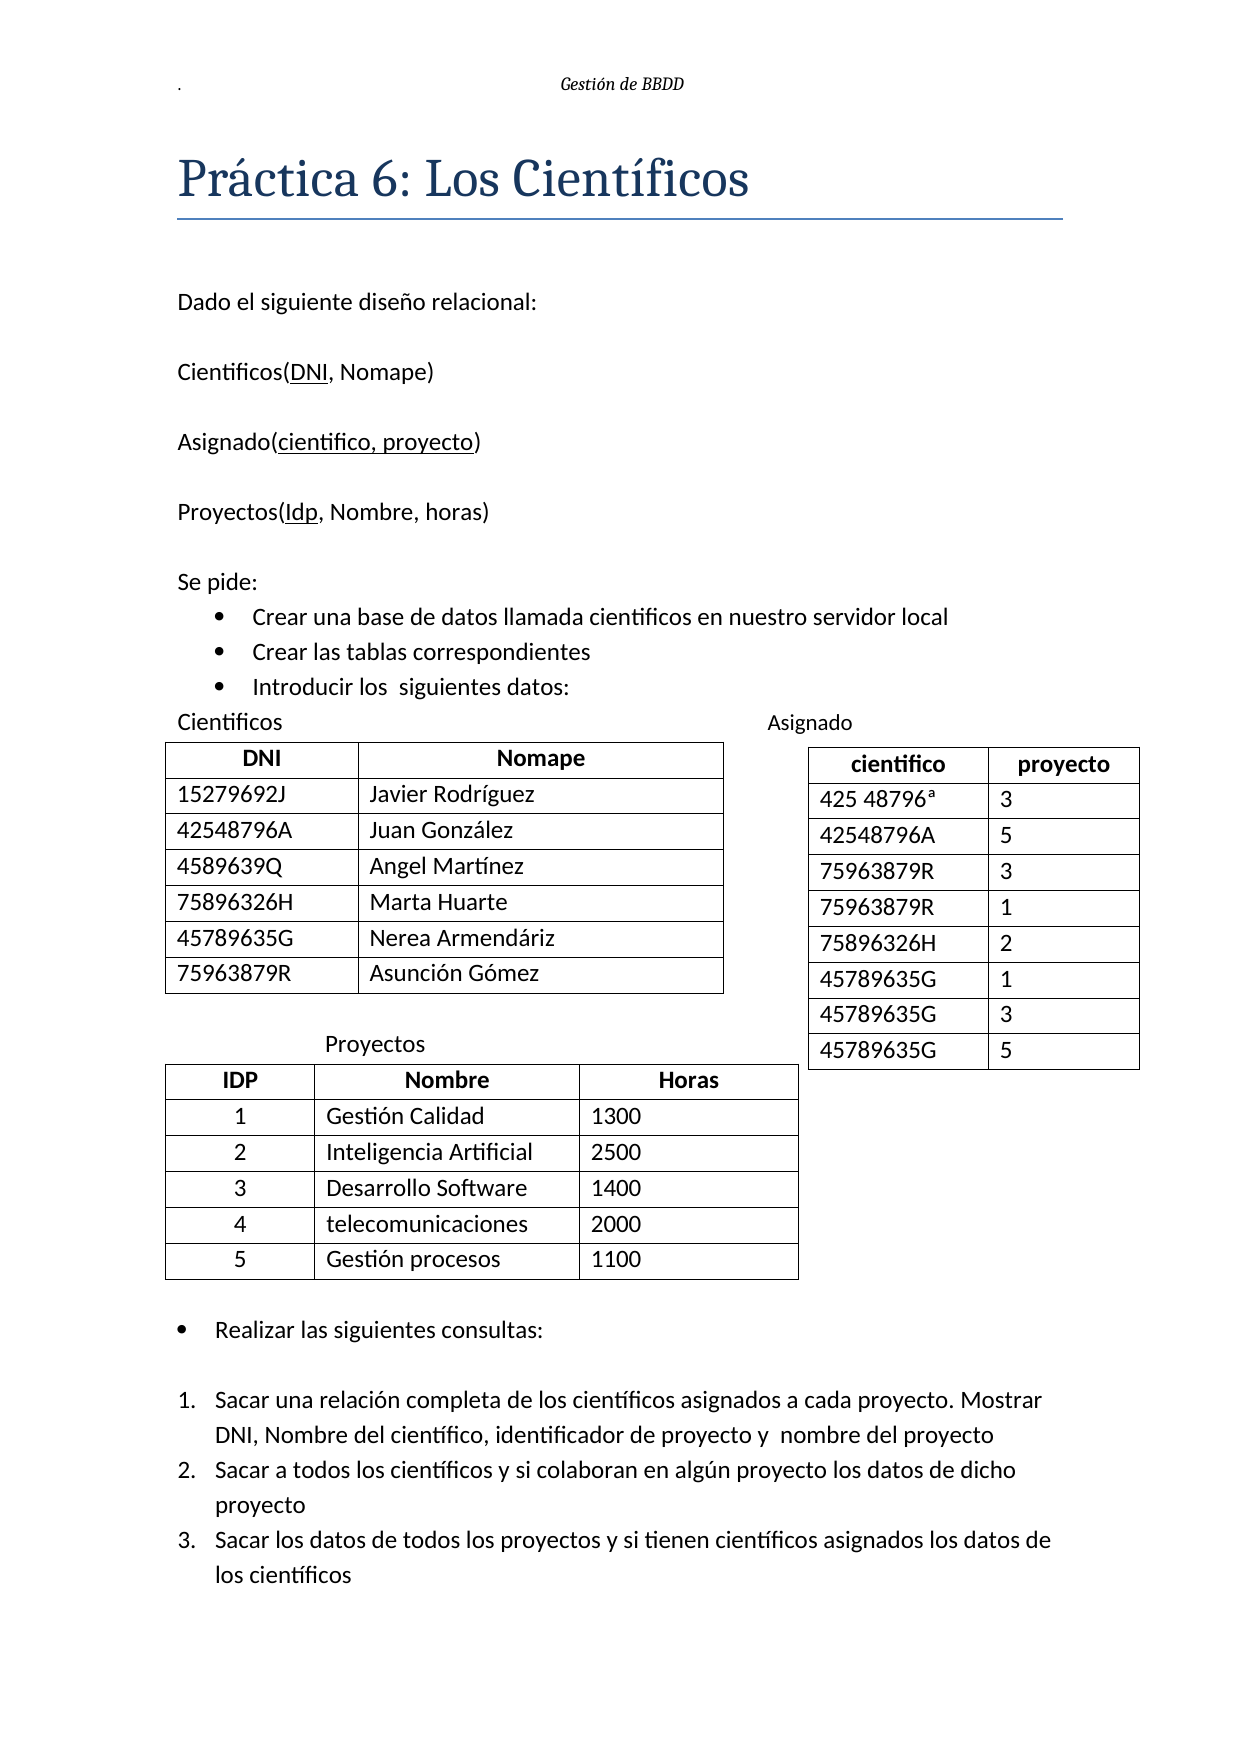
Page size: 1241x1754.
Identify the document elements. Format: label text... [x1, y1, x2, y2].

table_cell Gestión procesos [315, 1244, 579, 1278]
table_cell Juan González [359, 814, 723, 849]
table_cell 45789635G [166, 922, 358, 957]
table_cell 2 [989, 927, 1139, 962]
table_header IDP [166, 1065, 314, 1099]
table_cell Gestión Calidad [315, 1100, 579, 1135]
table_cell 5 [166, 1244, 314, 1278]
table_header proyecto [989, 748, 1139, 782]
table_cell 2 [166, 1136, 314, 1171]
table_cell 4589639Q [166, 850, 358, 885]
table_cell 45789635G [809, 963, 988, 997]
table_cell 4 [166, 1208, 314, 1243]
table_cell 75963879R [166, 958, 358, 992]
table_cell 75896326H [809, 927, 988, 962]
table_cell telecomunicaciones [315, 1208, 579, 1243]
list Realizar las siguientes consultas: [177, 1314, 1063, 1345]
table_cell 15279692J [166, 779, 358, 813]
table_header Nombre [315, 1065, 579, 1099]
table_cell 1 [989, 963, 1139, 997]
table_cell Desarrollo Software [315, 1172, 579, 1207]
table_cell Nerea Armendáriz [359, 922, 723, 957]
table_cell Asunción Gómez [359, 958, 723, 992]
table_cell 75963879R [809, 855, 988, 890]
table_cell Inteligencia Artificial [315, 1136, 579, 1171]
table_cell 3 [989, 999, 1139, 1033]
table_cell Javier Rodríguez [359, 779, 723, 813]
list Crear una base de datos llamada cientificos en nuestro servidor local [215, 602, 1063, 632]
table_cell 2000 [580, 1208, 798, 1243]
table_header cientifico [809, 748, 988, 782]
table_cell Marta Huarte [359, 886, 723, 921]
table_cell 45789635G [809, 1034, 988, 1069]
table_cell 45789635G [809, 999, 988, 1033]
table_header Nomape [359, 743, 723, 777]
table_cell 3 [166, 1172, 314, 1207]
table_cell 425 48796ª [809, 784, 988, 818]
list Sacar a todos los científicos y si colaboran en algún proyecto los datos de dicho proyecto [177, 1454, 1063, 1520]
list Sacar los datos de todos los proyectos y si tienen científicos asignados los datos de los científicos [177, 1524, 1063, 1590]
text Cientificos Asignado [177, 707, 1063, 737]
table_cell 75896326H [166, 886, 358, 921]
table_cell 1 [166, 1100, 314, 1135]
table_cell 2500 [580, 1136, 798, 1171]
text Proyectos(Idp, Nombre, horas) [177, 497, 1063, 527]
subtitle Práctica 6: Los Científicos [177, 148, 1063, 218]
table_header Horas [580, 1065, 798, 1099]
table_cell 1100 [580, 1244, 798, 1278]
table_cell 5 [989, 1034, 1139, 1069]
table_cell 3 [989, 855, 1139, 890]
text Asignado(cientifico, proyecto) [177, 427, 1063, 457]
text Proyectos [177, 1028, 808, 1059]
table_cell 1300 [580, 1100, 798, 1135]
text Se pide: [177, 567, 1063, 597]
list Sacar una relación completa de los científicos asignados a cada proyecto. Mostrar DNI, Nombre del científico, identificador de proyecto y nombre del proyecto [177, 1384, 1063, 1450]
text Cientificos(DNI, Nomape) [177, 357, 1063, 387]
list Introducir los siguientes datos: [215, 672, 1063, 702]
table_cell 5 [989, 819, 1139, 854]
table_cell 75963879R [809, 891, 988, 926]
table_cell 1 [989, 891, 1139, 926]
table_header DNI [166, 743, 358, 777]
table_cell 1400 [580, 1172, 798, 1207]
text Dado el siguiente diseño relacional: [177, 287, 1063, 317]
table_cell 3 [989, 784, 1139, 818]
list Crear las tablas correspondientes [215, 637, 1063, 667]
table_cell Angel Martínez [359, 850, 723, 885]
table_cell 42548796A [809, 819, 988, 854]
table_cell 42548796A [166, 814, 358, 849]
